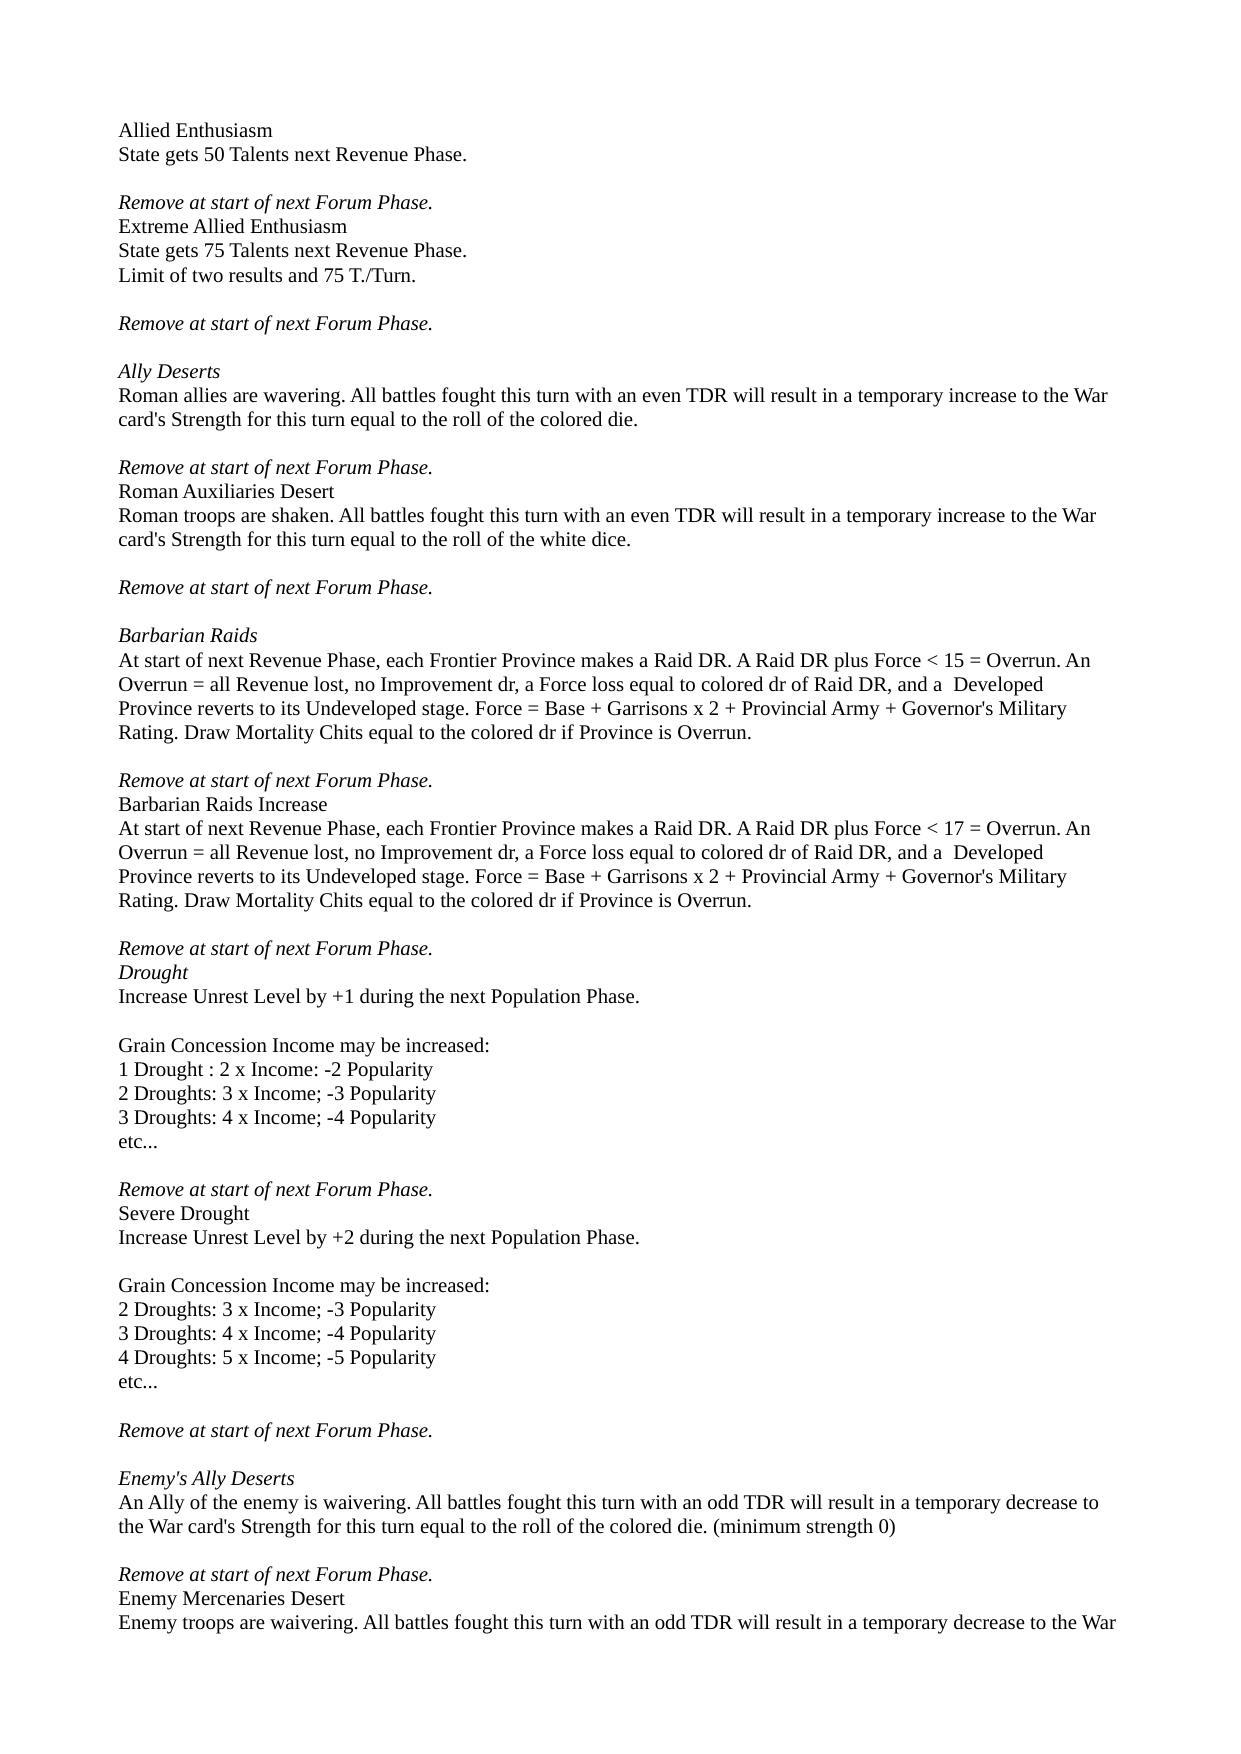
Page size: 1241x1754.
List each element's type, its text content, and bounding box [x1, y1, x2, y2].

text Roman Auxiliaries Desert [118, 479, 1122, 503]
text Enemy's Ally Deserts [118, 1466, 1122, 1490]
text Increase Unrest Level by +1 during the next Population Phase. Grain Concession Income may be increased: 1 Drought : 2 x Income: -2 Popularity 2 Droughts: 3 x Income; -3 Popularity 3 Droughts: 4 x Income; -4 Popularity etc... Remove at start of next Forum Phase. [118, 984, 1122, 1201]
text Roman allies are wavering. All battles fought this turn with an even TDR will result in a temporary increase to the War card's Strength for this turn equal to the roll of the colored die. Remove at start of next Forum Phase. [118, 383, 1122, 479]
text Extreme Allied Enthusiasm [118, 214, 1122, 238]
text State gets 75 Talents next Revenue Phase. Limit of two results and 75 T./Turn. Remove at start of next Forum Phase. [118, 238, 1122, 335]
text Enemy troops are waivering. All battles fought this turn with an odd TDR will result in a temporary decrease to the War [118, 1610, 1122, 1634]
text At start of next Revenue Phase, each Frontier Province makes a Raid DR. A Raid DR plus Force < 17 = Overrun. An Overrun = all Revenue lost, no Improvement dr, a Force loss equal to colored dr of Raid DR, and a Developed Province reverts to its Undeveloped stage. Force = Base + Garrisons x 2 + Provincial Army + Governor's Military Rating. Draw Mortality Chits equal to the colored dr if Province is Overrun. Remove at start of next Forum Phase. [118, 816, 1122, 960]
text Drought [118, 960, 1122, 984]
text Enemy Mercenaries Desert [118, 1586, 1122, 1610]
text Severe Drought [118, 1201, 1122, 1225]
text Ally Deserts [118, 359, 1122, 383]
text Roman troops are shaken. All battles fought this turn with an even TDR will result in a temporary increase to the War card's Strength for this turn equal to the roll of the white dice. Remove at start of next Forum Phase. [118, 503, 1122, 623]
text Barbarian Raids [118, 623, 1122, 647]
text State gets 50 Talents next Revenue Phase. Remove at start of next Forum Phase. [118, 142, 1122, 214]
text Barbarian Raids Increase [118, 792, 1122, 816]
text Increase Unrest Level by +2 during the next Population Phase. Grain Concession Income may be increased: 2 Droughts: 3 x Income; -3 Popularity 3 Droughts: 4 x Income; -4 Popularity 4 Droughts: 5 x Income; -5 Popularity etc... Remove at start of next Forum Phase. [118, 1225, 1122, 1442]
text Allied Enthusiasm [118, 118, 1122, 142]
text An Ally of the enemy is waivering. All battles fought this turn with an odd TDR will result in a temporary decrease to the War card's Strength for this turn equal to the roll of the colored die. (minimum strength 0) Remove at start of next Forum Phase. [118, 1490, 1122, 1586]
text At start of next Revenue Phase, each Frontier Province makes a Raid DR. A Raid DR plus Force < 15 = Overrun. An Overrun = all Revenue lost, no Improvement dr, a Force loss equal to colored dr of Raid DR, and a Developed Province reverts to its Undeveloped stage. Force = Base + Garrisons x 2 + Provincial Army + Governor's Military Rating. Draw Mortality Chits equal to the colored dr if Province is Overrun. Remove at start of next Forum Phase. [118, 647, 1122, 792]
